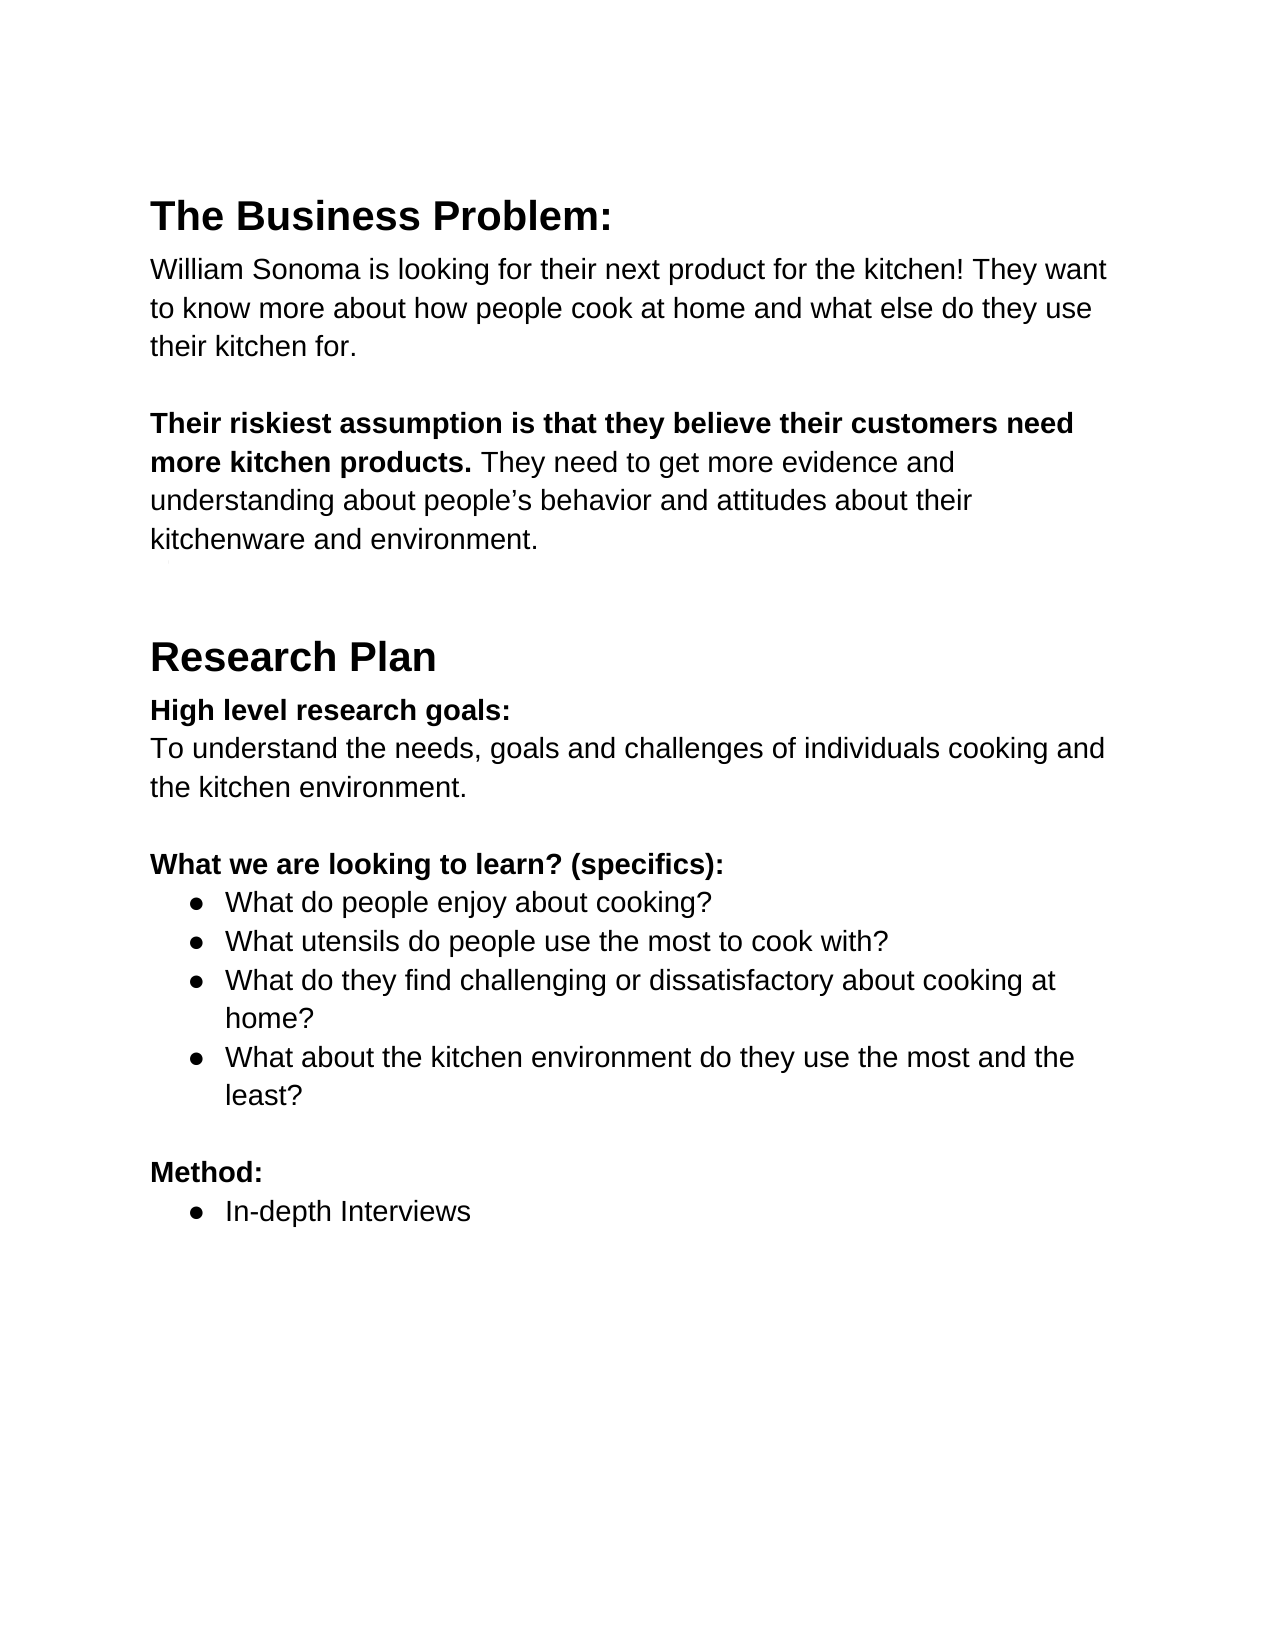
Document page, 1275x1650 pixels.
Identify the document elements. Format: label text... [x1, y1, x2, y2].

list What about the kitchen environment do they use the most and the least? [187, 1039, 1125, 1112]
subtitle Research Plan [150, 632, 1125, 680]
text To understand the needs, goals and challenges of individuals cooking and the kitchen environment. [150, 731, 1125, 803]
list What do people enjoy about cooking? [187, 885, 1125, 919]
text Their riskiest assumption is that they believe their customers need more kitchen products. They need to get more evidence and understanding about people’s behavior and attitudes about their kitchenware and environment. [150, 406, 1125, 555]
subtitle The Business Problem: [150, 192, 1125, 239]
list In-depth Interviews [187, 1194, 1125, 1227]
text Method: [150, 1155, 1125, 1189]
list What utensils do people use the most to cook with? [187, 924, 1125, 957]
text High level research goals: [150, 693, 1125, 726]
text What we are looking to learn? (specifics): [150, 847, 1125, 880]
text William Sonoma is looking for their next product for the kitchen! They want to know more about how people cook at home and what else do they use their kitchen for. [150, 252, 1125, 363]
list What do they find challenging or dissatisfactory about cooking at home? [187, 962, 1125, 1034]
